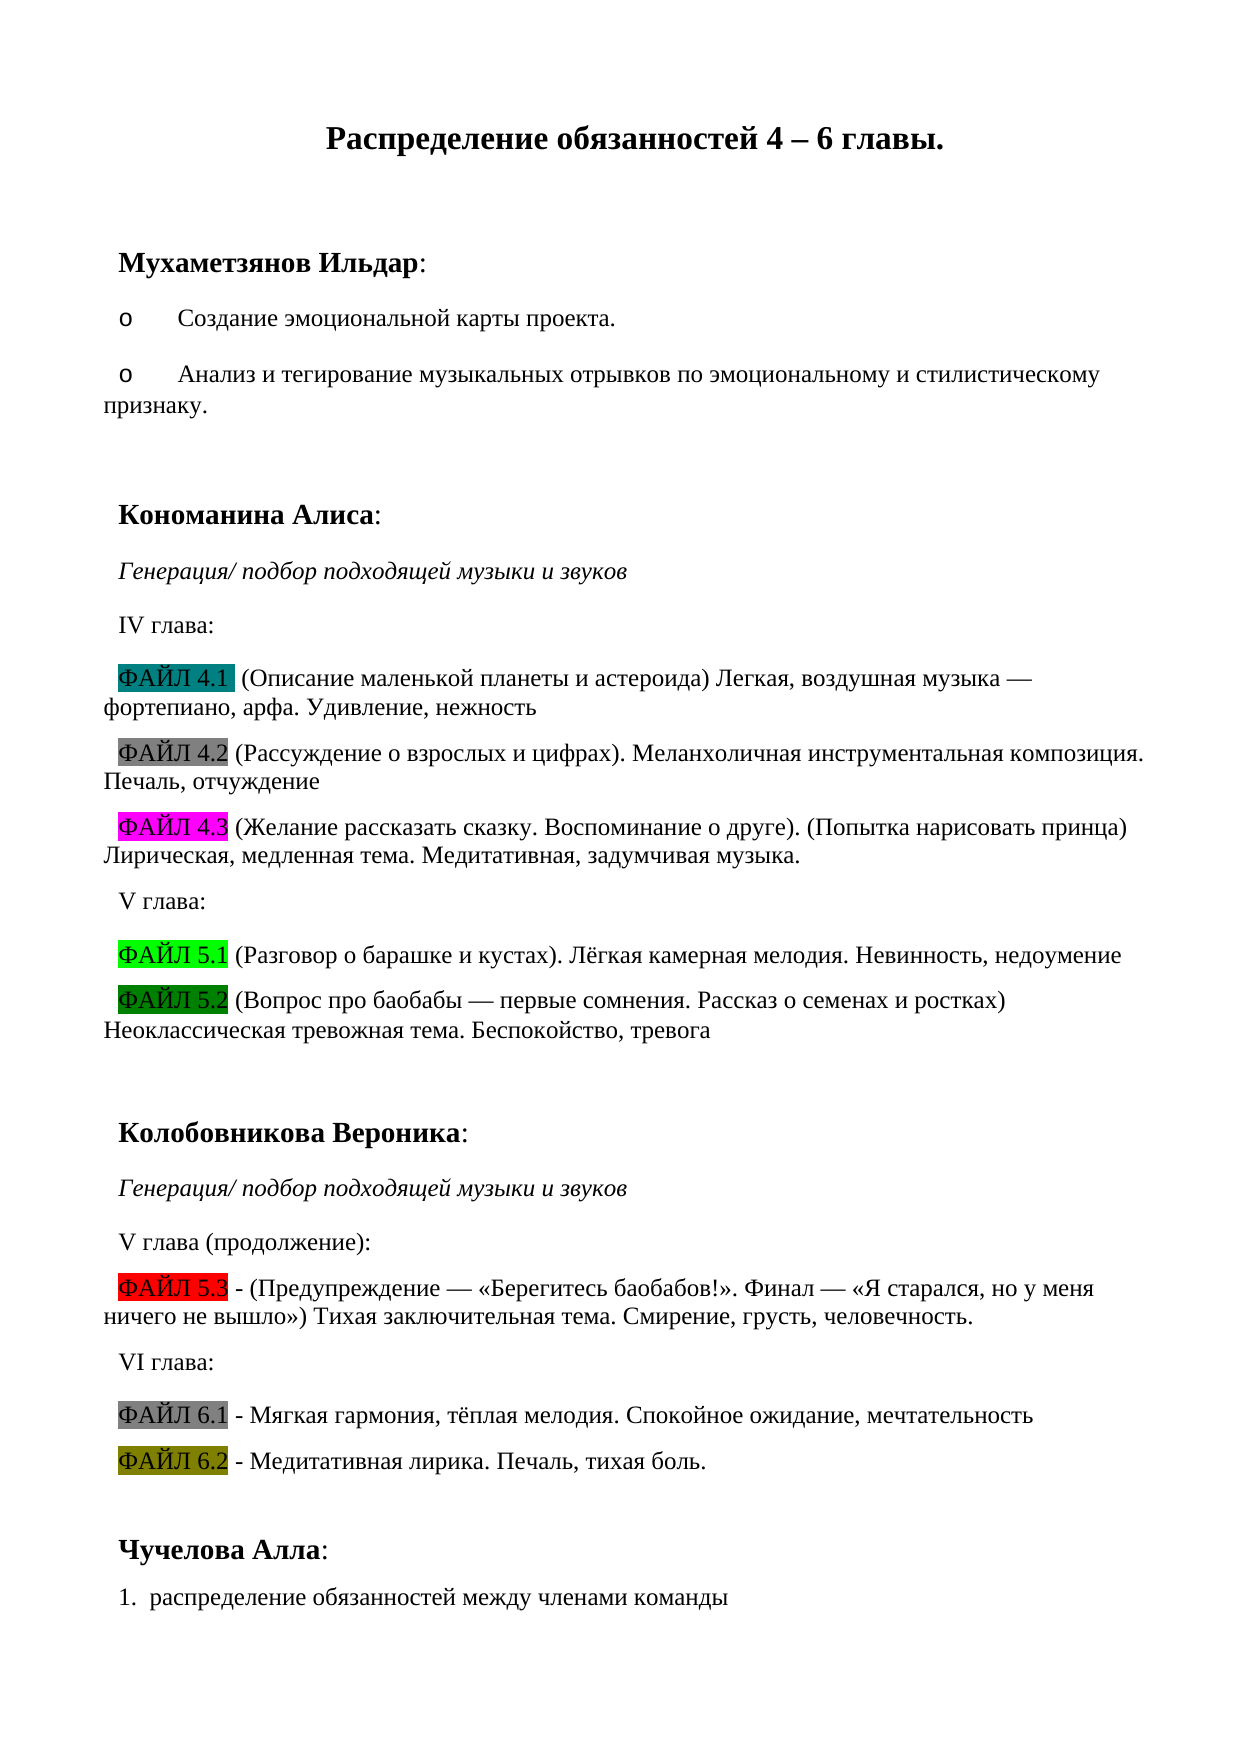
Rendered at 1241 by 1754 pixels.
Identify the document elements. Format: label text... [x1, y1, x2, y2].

text V глава (продолжение): [103, 1227, 1152, 1256]
text ФАЙЛ 4.1 (Описание маленькой планеты и астероида) Легкая, воздушная музыка — фортепиано, арфа. Удивление, нежность [103, 663, 1152, 721]
text ФАЙЛ 5.3 - (Предупреждение — «Берегитесь баобабов!». Финал — «Я старался, но у меня ничего не вышло») Тихая заключительная тема. Смирение, грусть, человечность. [103, 1273, 1152, 1330]
text Колобовникова Вероника: [103, 1115, 1152, 1148]
text ФАЙЛ 4.2 (Рассуждение о взрослых и цифрах). Меланхоличная инструментальная композиция. Печаль, отчуждение [103, 738, 1152, 795]
list Анализ и тегирование музыкальных отрывков по эмоциональному и стилистическому признаку. [103, 359, 1152, 419]
text ФАЙЛ 6.1 - Мягкая гармония, тёплая мелодия. Спокойное ожидание, мечтательность [103, 1401, 1152, 1429]
text ФАЙЛ 5.2 (Вопрос про баобабы — первые сомнения. Рассказ о семенах и ростках) Неоклассическая тревожная тема. Беспокойство, тревога [103, 985, 1152, 1044]
text ФАЙЛ 5.1 (Разговор о барашке и кустах). Лёгкая камерная мелодия. Невинность, недоумение [103, 940, 1152, 968]
text 1. распределение обязанностей между членами команды [103, 1582, 1152, 1611]
text ФАЙЛ 4.3 (Желание рассказать сказку. Воспоминание о друге). (Попытка нарисовать принца) Лирическая, медленная тема. Медитативная, задумчивая музыка. [103, 812, 1152, 869]
text VI глава: [103, 1347, 1152, 1376]
text Кономанина Алиса: [103, 497, 1152, 531]
text Генерация/ подбор подходящей музыки и звуков [103, 556, 1152, 585]
text ФАЙЛ 6.2 - Медитативная лирика. Печаль, тихая боль. [103, 1446, 1152, 1475]
text V глава: [103, 886, 1152, 915]
text Генерация/ подбор подходящей музыки и звуков [103, 1173, 1152, 1202]
text Чучелова Алла: [103, 1532, 1152, 1566]
text IV глава: [103, 610, 1152, 638]
text Мухаметзянов Ильдар: [103, 245, 1152, 278]
text Распределение обязанностей 4 – 6 главы. [103, 118, 1152, 156]
list Создание эмоциональной карты проекта. [103, 303, 1152, 334]
